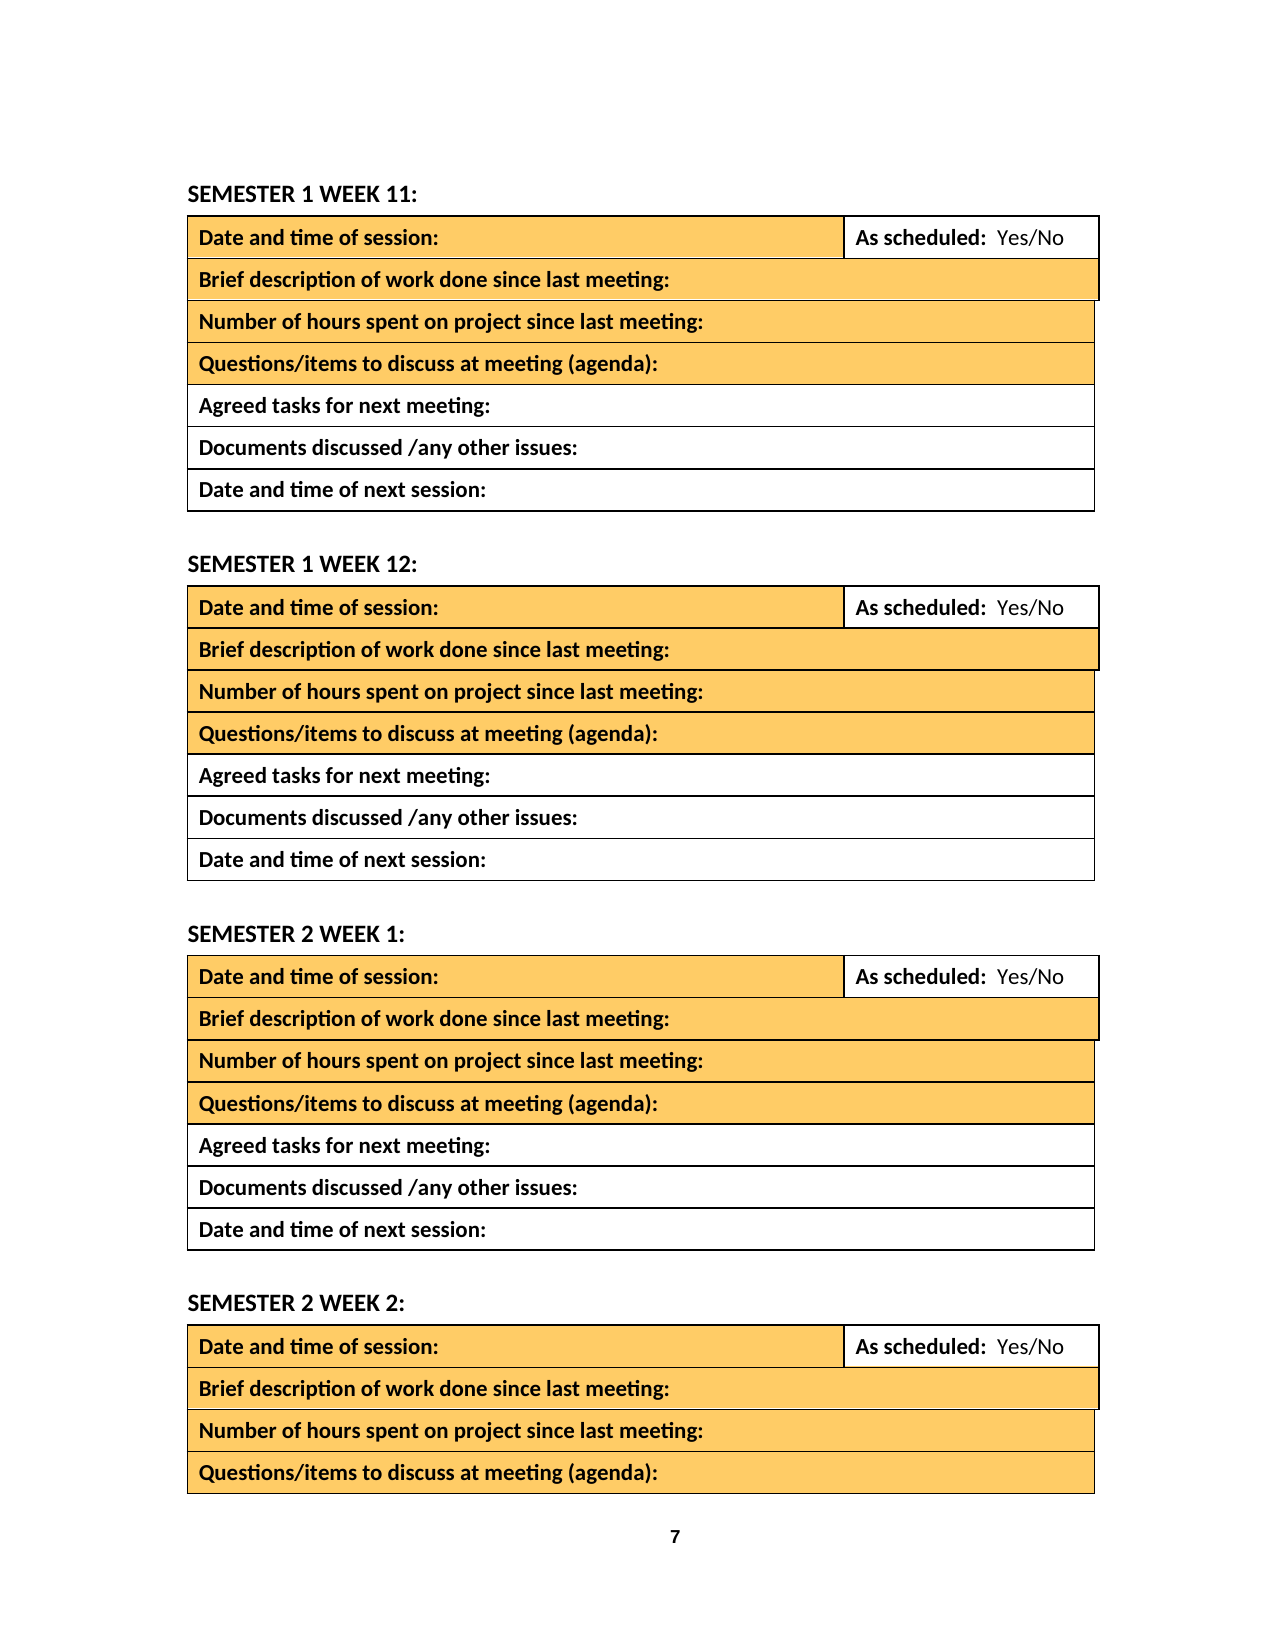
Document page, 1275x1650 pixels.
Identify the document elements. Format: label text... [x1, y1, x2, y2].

table_cell [1095, 711, 1099, 753]
table_cell Questions/items to discuss at meeting (agenda): [188, 1083, 1094, 1123]
table_header As scheduled: Yes/No [845, 217, 1098, 257]
table_header Date and time of session: [188, 956, 843, 997]
subtitle Semester 1 Week 12: [187, 548, 1088, 579]
table_cell [1095, 1410, 1099, 1451]
table_cell Number of hours spent on project since last meeting: [188, 1410, 1094, 1451]
table_cell [844, 797, 1094, 837]
table_cell [1095, 795, 1099, 837]
table_cell [844, 1125, 1094, 1165]
table_cell [1095, 753, 1099, 795]
table_cell Number of hours spent on project since last meeting: [188, 1041, 1094, 1081]
table_cell [1095, 301, 1099, 342]
table_cell Date and time of next session: [188, 839, 1094, 879]
table_cell [844, 755, 1094, 795]
table_cell Brief description of work done since last meeting: [188, 1368, 1098, 1408]
table_cell [1095, 671, 1099, 711]
table_header As scheduled: Yes/No [845, 587, 1098, 627]
table_cell [1095, 426, 1099, 468]
table_cell [1095, 838, 1099, 879]
table_cell [844, 1167, 1094, 1207]
table_header Date and time of session: [188, 1326, 843, 1366]
table_cell Brief description of work done since last meeting: [188, 629, 1098, 669]
table_cell Agreed tasks for next meeting: [188, 755, 844, 795]
table_header Date and time of session: [188, 217, 843, 257]
table_header Date and time of session: [188, 587, 843, 627]
table_cell [1095, 1123, 1099, 1165]
table_cell [1095, 1451, 1099, 1493]
table_cell [1095, 1165, 1099, 1207]
table_cell [1095, 468, 1099, 510]
table_cell Brief description of work done since last meeting: [188, 259, 1098, 299]
table_cell Agreed tasks for next meeting: [188, 385, 844, 426]
subtitle Semester 2 Week 2: [187, 1288, 1088, 1318]
table_cell [1095, 384, 1099, 426]
table_cell [844, 385, 1094, 426]
subtitle Semester 1 Week 11: [187, 178, 1088, 209]
table_cell Date and time of next session: [188, 470, 1094, 510]
table_cell Agreed tasks for next meeting: [188, 1125, 844, 1165]
table_cell Questions/items to discuss at meeting (agenda): [188, 343, 1094, 384]
table_cell Documents discussed /any other issues: [188, 427, 844, 468]
table_cell Number of hours spent on project since last meeting: [188, 301, 1094, 342]
table_cell Number of hours spent on project since last meeting: [188, 671, 1094, 711]
table_cell Questions/items to discuss at meeting (agenda): [188, 1452, 1094, 1493]
table_header As scheduled: Yes/No [845, 956, 1098, 997]
table_cell [1095, 342, 1099, 384]
table_cell Documents discussed /any other issues: [188, 797, 844, 837]
table_cell [1095, 1041, 1099, 1081]
table_cell [1095, 1207, 1099, 1249]
table_cell [1095, 1081, 1099, 1123]
subtitle Semester 2 Week 1: [187, 918, 1088, 948]
table_header As scheduled: Yes/No [845, 1326, 1098, 1366]
table_cell Brief description of work done since last meeting: [188, 998, 1098, 1039]
table_cell Questions/items to discuss at meeting (agenda): [188, 713, 1094, 753]
table_cell Date and time of next session: [188, 1209, 1094, 1249]
table_cell Documents discussed /any other issues: [188, 1167, 844, 1207]
table_cell [844, 427, 1094, 468]
